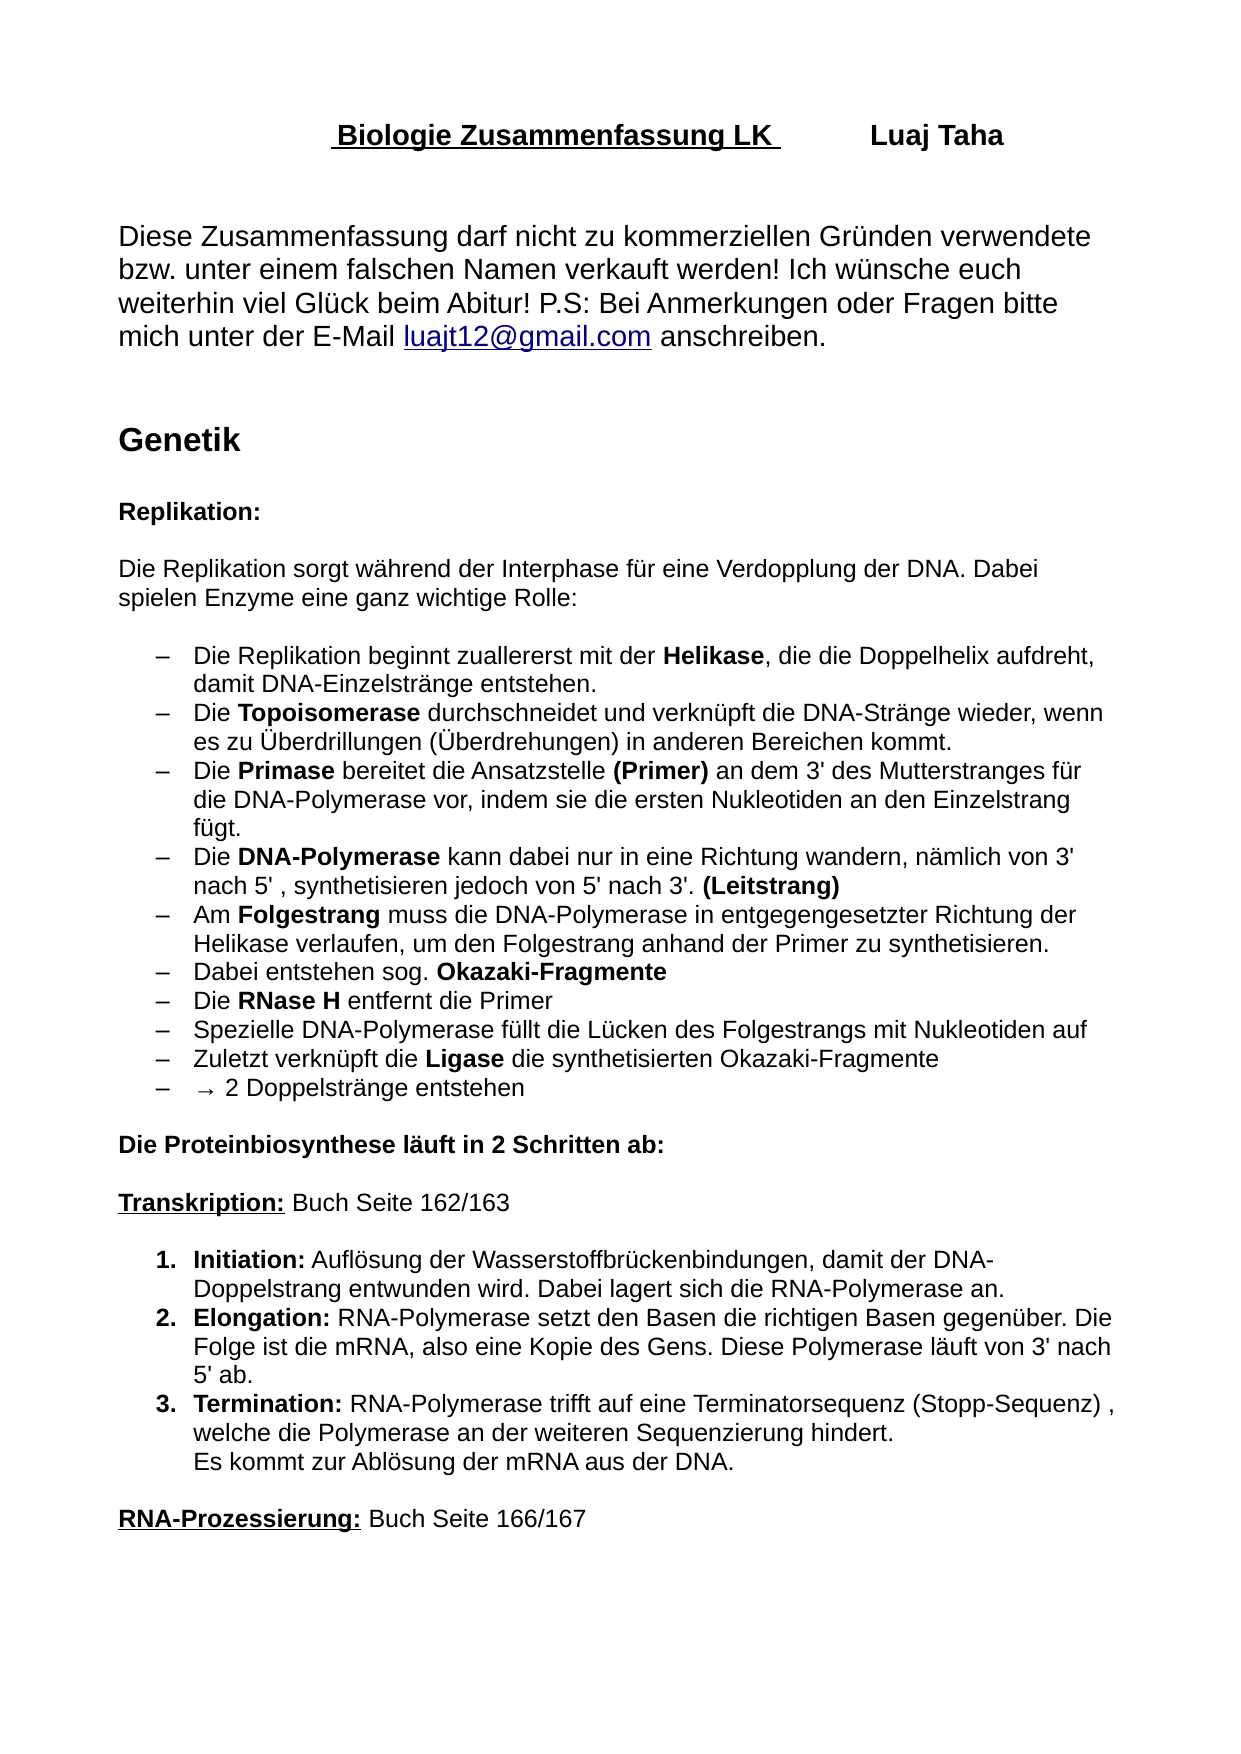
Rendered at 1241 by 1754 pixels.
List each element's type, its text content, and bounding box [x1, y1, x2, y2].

list Elongation: RNA-Polymerase setzt den Basen die richtigen Basen gegenüber. Die Folge ist die mRNA, also eine Kopie des Gens. Diese Polymerase läuft von 3' nach 5' ab. [156, 1303, 1122, 1389]
list Am Folgestrang muss die DNA-Polymerase in entgegengesetzter Richtung der Helikase verlaufen, um den Folgestrang anhand der Primer zu synthetisieren. [156, 900, 1122, 957]
text RNA-Prozessierung: Buch Seite 166/167 [118, 1504, 1122, 1533]
list Termination: RNA-Polymerase trifft auf eine Terminatorsequenz (Stopp-Sequenz) , welche die Polymerase an der weiteren Sequenzierung hindert. [156, 1389, 1122, 1447]
list Die Primase bereitet die Ansatzstelle (Primer) an dem 3' des Mutterstranges für die DNA-Polymerase vor, indem sie die ersten Nukleotiden an den Einzelstrang fügt. [156, 756, 1122, 842]
list Zuletzt verknüpft die Ligase die synthetisierten Okazaki-Fragmente [156, 1044, 1122, 1073]
list Die RNase H entfernt die Primer [156, 986, 1122, 1015]
list → 2 Doppelstränge entstehen [156, 1073, 1122, 1102]
list Spezielle DNA-Polymerase füllt die Lücken des Folgestrangs mit Nukleotiden auf [156, 1015, 1122, 1044]
text Die Replikation sorgt während der Interphase für eine Verdopplung der DNA. Dabei spielen Enzyme eine ganz wichtige Rolle: [118, 554, 1122, 612]
list Dabei entstehen sog. Okazaki-Fragmente [156, 957, 1122, 986]
text Transkription: Buch Seite 162/163 [118, 1188, 1122, 1217]
text Biologie Zusammenfassung LK Luaj Taha [118, 118, 1122, 152]
list Die Replikation beginnt zuallererst mit der Helikase, die die Doppelhelix aufdreht, damit DNA-Einzelstränge entstehen. [156, 641, 1122, 698]
list Die DNA-Polymerase kann dabei nur in eine Richtung wandern, nämlich von 3' nach 5' , synthetisieren jedoch von 5' nach 3'. (Leitstrang) [156, 842, 1122, 900]
list Es kommt zur Ablösung der mRNA aus der DNA. [156, 1447, 1122, 1475]
text Die Proteinbiosynthese läuft in 2 Schritten ab: [118, 1130, 1122, 1159]
text Genetik [118, 420, 1122, 458]
list Initiation: Auflösung der Wasserstoffbrückenbindungen, damit der DNA-Doppelstrang entwunden wird. Dabei lagert sich die RNA-Polymerase an. [156, 1245, 1122, 1303]
list Die Topoisomerase durchschneidet und verknüpft die DNA-Stränge wieder, wenn es zu Überdrillungen (Überdrehungen) in anderen Bereichen kommt. [156, 698, 1122, 756]
text Replikation: [118, 497, 1122, 526]
text Diese Zusammenfassung darf nicht zu kommerziellen Gründen verwendete bzw. unter einem falschen Namen verkauft werden! Ich wünsche euch weiterhin viel Glück beim Abitur! P.S: Bei Anmerkungen oder Fragen bitte mich unter der E-Mail luajt12@gmail.com anschreiben. [118, 219, 1122, 353]
